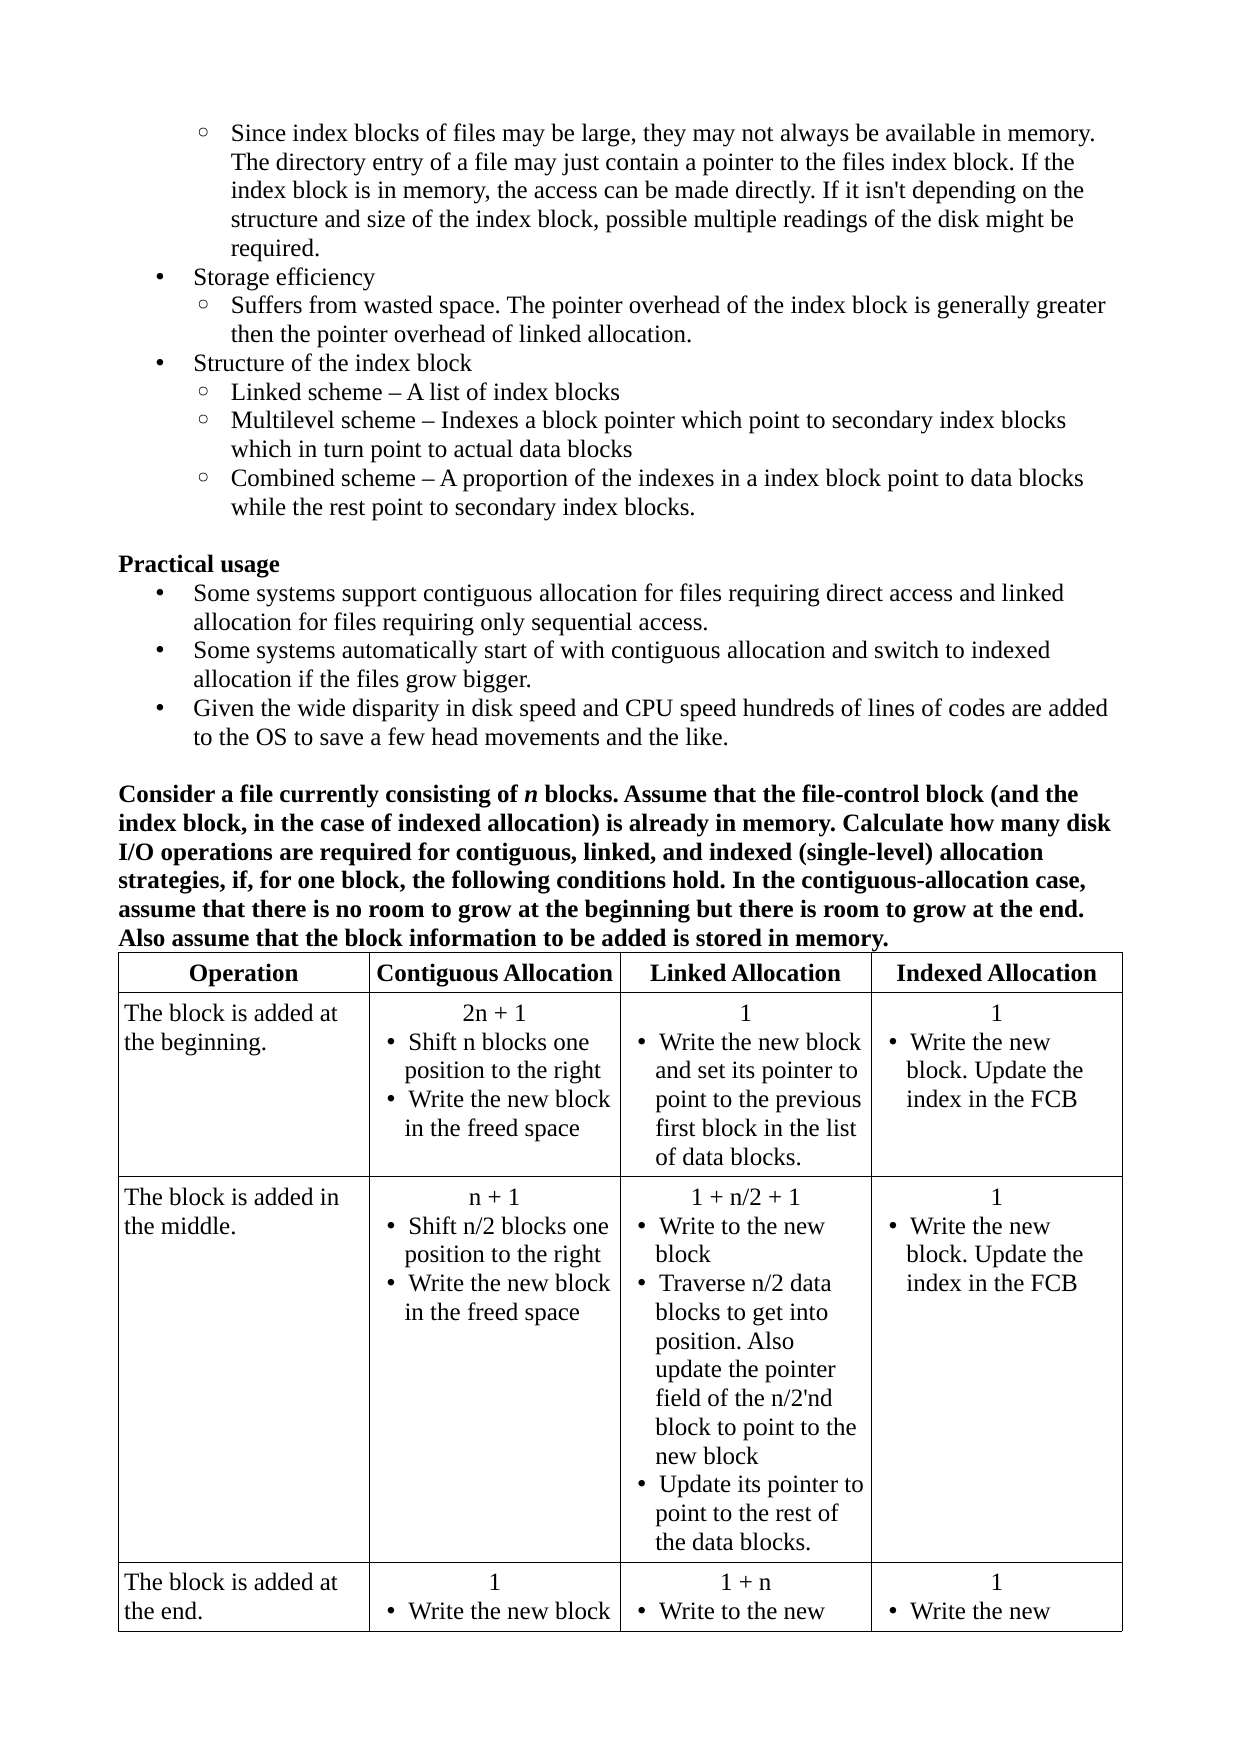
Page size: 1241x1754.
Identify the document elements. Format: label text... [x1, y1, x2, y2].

table_cell 2n + 1 Shift n blocks one position to the right Write the new block in the freed space [370, 993, 620, 1176]
text Practical usage [118, 549, 1122, 578]
table_cell 1 + n Write to the new [621, 1563, 871, 1631]
text Consider a file currently consisting of n blocks. Assume that the file-control block (and the index block, in the case of indexed allocation) is already in memory. Calculate how many disk I/O operations are required for contiguous, linked, and indexed (single-level) allocation strategies, if, for one block, the following conditions hold. In the contiguous-allocation case, assume that there is no room to grow at the beginning but there is room to grow at the end. Also assume that the block information to be added is stored in memory. [118, 779, 1122, 952]
table_cell 1 Write the new block and set its pointer to point to the previous first block in the list of data blocks. [621, 993, 871, 1176]
table_cell The block is added at the beginning. [119, 993, 369, 1176]
table_cell 1 Write the new block [370, 1563, 620, 1631]
list Suffers from wasted space. The pointer overhead of the index block is generally greater then the pointer overhead of linked allocation. [193, 291, 1122, 348]
list Structure of the index block [156, 348, 1122, 377]
list Storage efficiency [156, 262, 1122, 291]
list Some systems support contiguous allocation for files requiring direct access and linked allocation for files requiring only sequential access. [156, 578, 1122, 636]
list Since index blocks of files may be large, they may not always be available in memory. The directory entry of a file may just contain a pointer to the files index block. If the index block is in memory, the access can be made directly. If it isn't depending on the structure and size of the index block, possible multiple readings of the disk might be required. [193, 118, 1122, 262]
table_cell The block is added at the end. [119, 1563, 369, 1631]
list Linked scheme – A list of index blocks [193, 377, 1122, 406]
list Combined scheme – A proportion of the indexes in a index block point to data blocks while the rest point to secondary index blocks. [193, 463, 1122, 521]
table_cell The block is added in the middle. [119, 1177, 369, 1562]
table_header Operation [119, 953, 369, 992]
list Multilevel scheme – Indexes a block pointer which point to secondary index blocks which in turn point to actual data blocks [193, 406, 1122, 463]
list Given the wide disparity in disk speed and CPU speed hundreds of lines of codes are added to the OS to save a few head movements and the like. [156, 693, 1122, 751]
table_header Indexed Allocation [872, 953, 1122, 992]
table_cell 1 Write the new block. Update the index in the FCB [872, 993, 1122, 1176]
table_cell 1 Write the new block. Update the index in the FCB [872, 1563, 1122, 1631]
list Some systems automatically start of with contiguous allocation and switch to indexed allocation if the files grow bigger. [156, 636, 1122, 693]
table_cell 1 Write the new block. Update the index in the FCB [872, 1177, 1122, 1562]
table_header Contiguous Allocation [370, 953, 620, 992]
table_header Linked Allocation [621, 953, 871, 992]
table_cell 1 + n/2 + 1 Write to the new block Traverse n/2 data blocks to get into position. Also update the pointer field of the n/2'nd block to point to the new block Update its pointer to point to the rest of the data blocks. [621, 1177, 871, 1562]
table_cell n + 1 Shift n/2 blocks one position to the right Write the new block in the freed space [370, 1177, 620, 1562]
